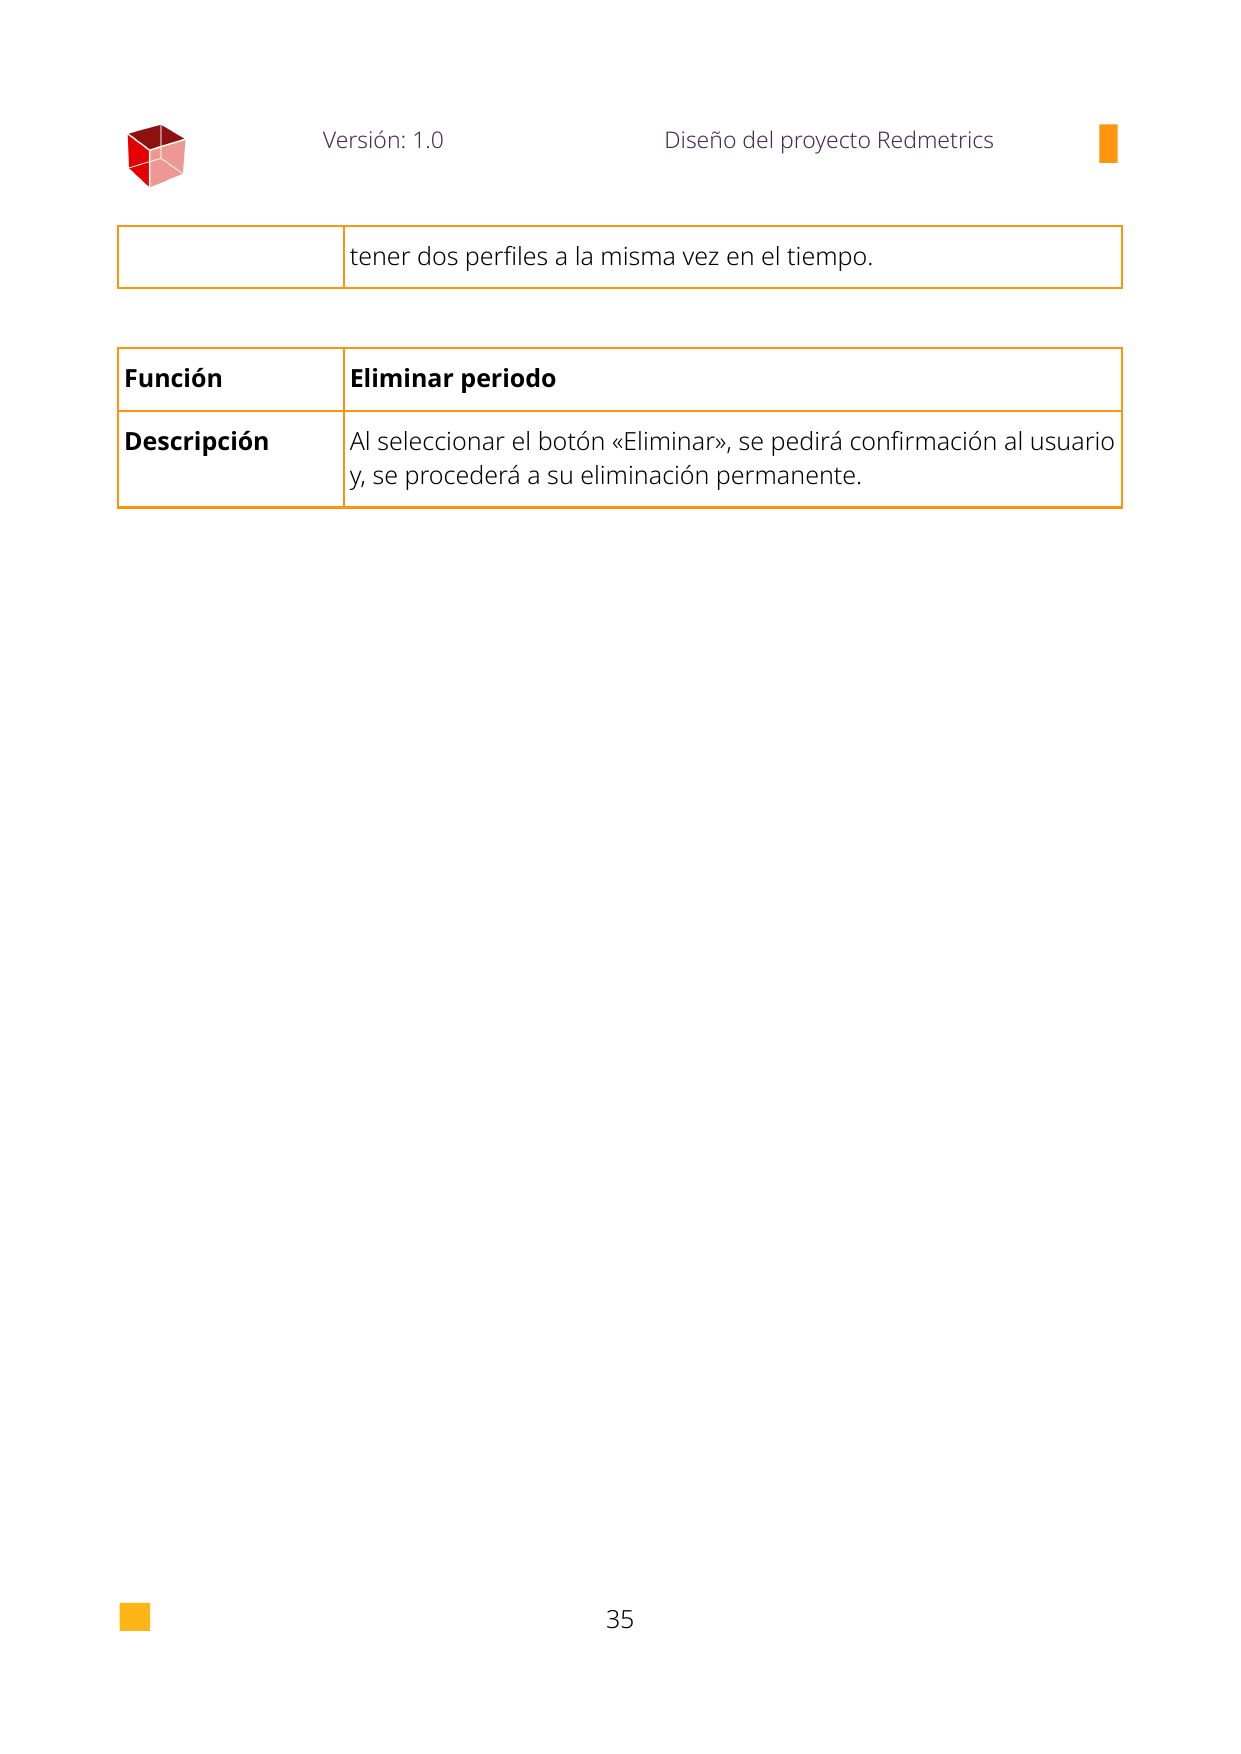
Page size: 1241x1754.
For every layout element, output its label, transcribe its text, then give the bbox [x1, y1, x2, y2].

table_cell Al seleccionar el botón «Eliminar», se pedirá confirmación al usuario y, se procederá a su eliminación permanente. [345, 412, 1121, 506]
picture [123, 123, 189, 189]
table_header Función [119, 349, 343, 410]
table_cell [119, 227, 343, 287]
table_cell Descripción [119, 412, 343, 506]
table_header Eliminar periodo [345, 349, 1121, 410]
table_cell tener dos perfiles a la misma vez en el tiempo. [345, 227, 1121, 287]
